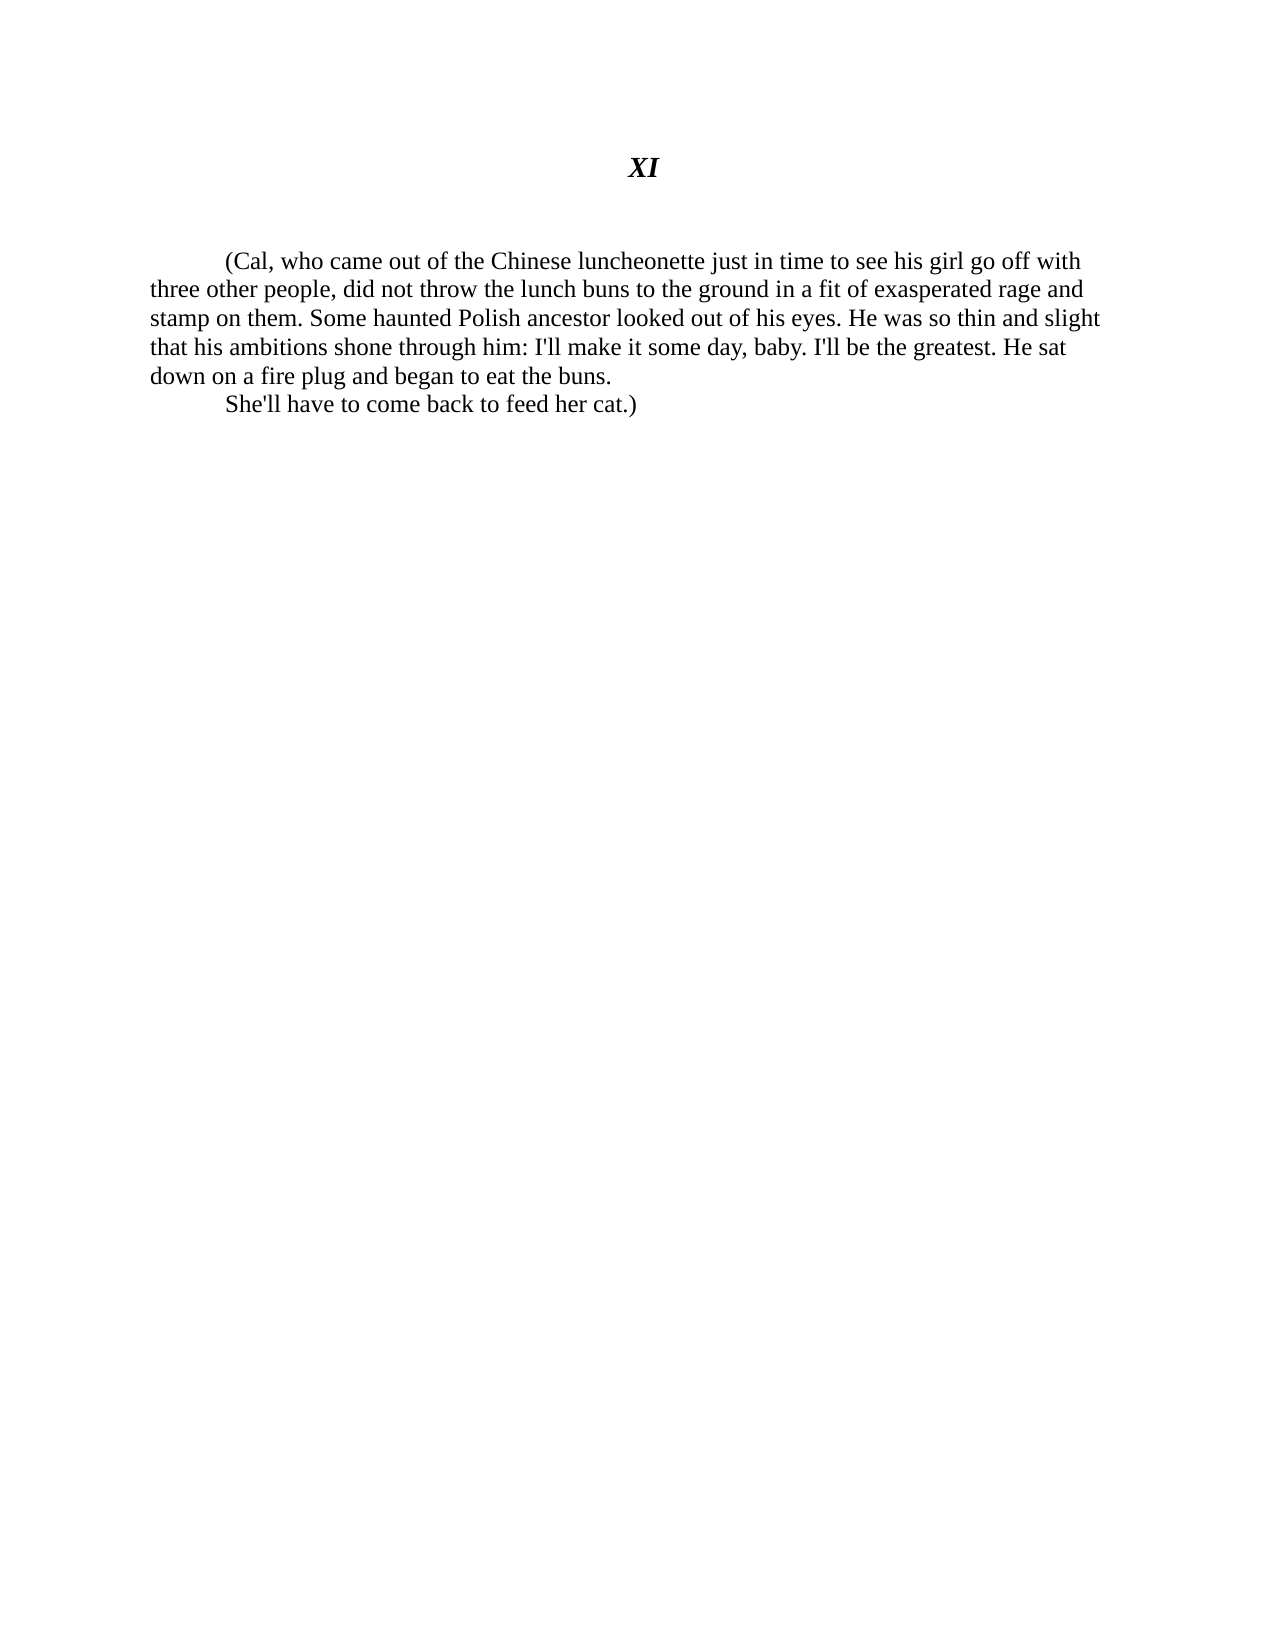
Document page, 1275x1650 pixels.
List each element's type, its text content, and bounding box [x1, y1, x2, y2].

text She'll have to come back to feed her cat.) [150, 389, 1125, 418]
text (Cal, who came out of the Chinese luncheonette just in time to see his girl go off with three other people, did not throw the lunch buns to the ground in a fit of exasperated rage and stamp on them. Some haunted Polish ancestor looked out of his eyes. He was so thin and slight that his ambitions shone through him: I'll make it some day, baby. I'll be the greatest. He sat down on a fire plug and began to eat the buns. [150, 246, 1125, 389]
subtitle XI [150, 150, 1125, 183]
